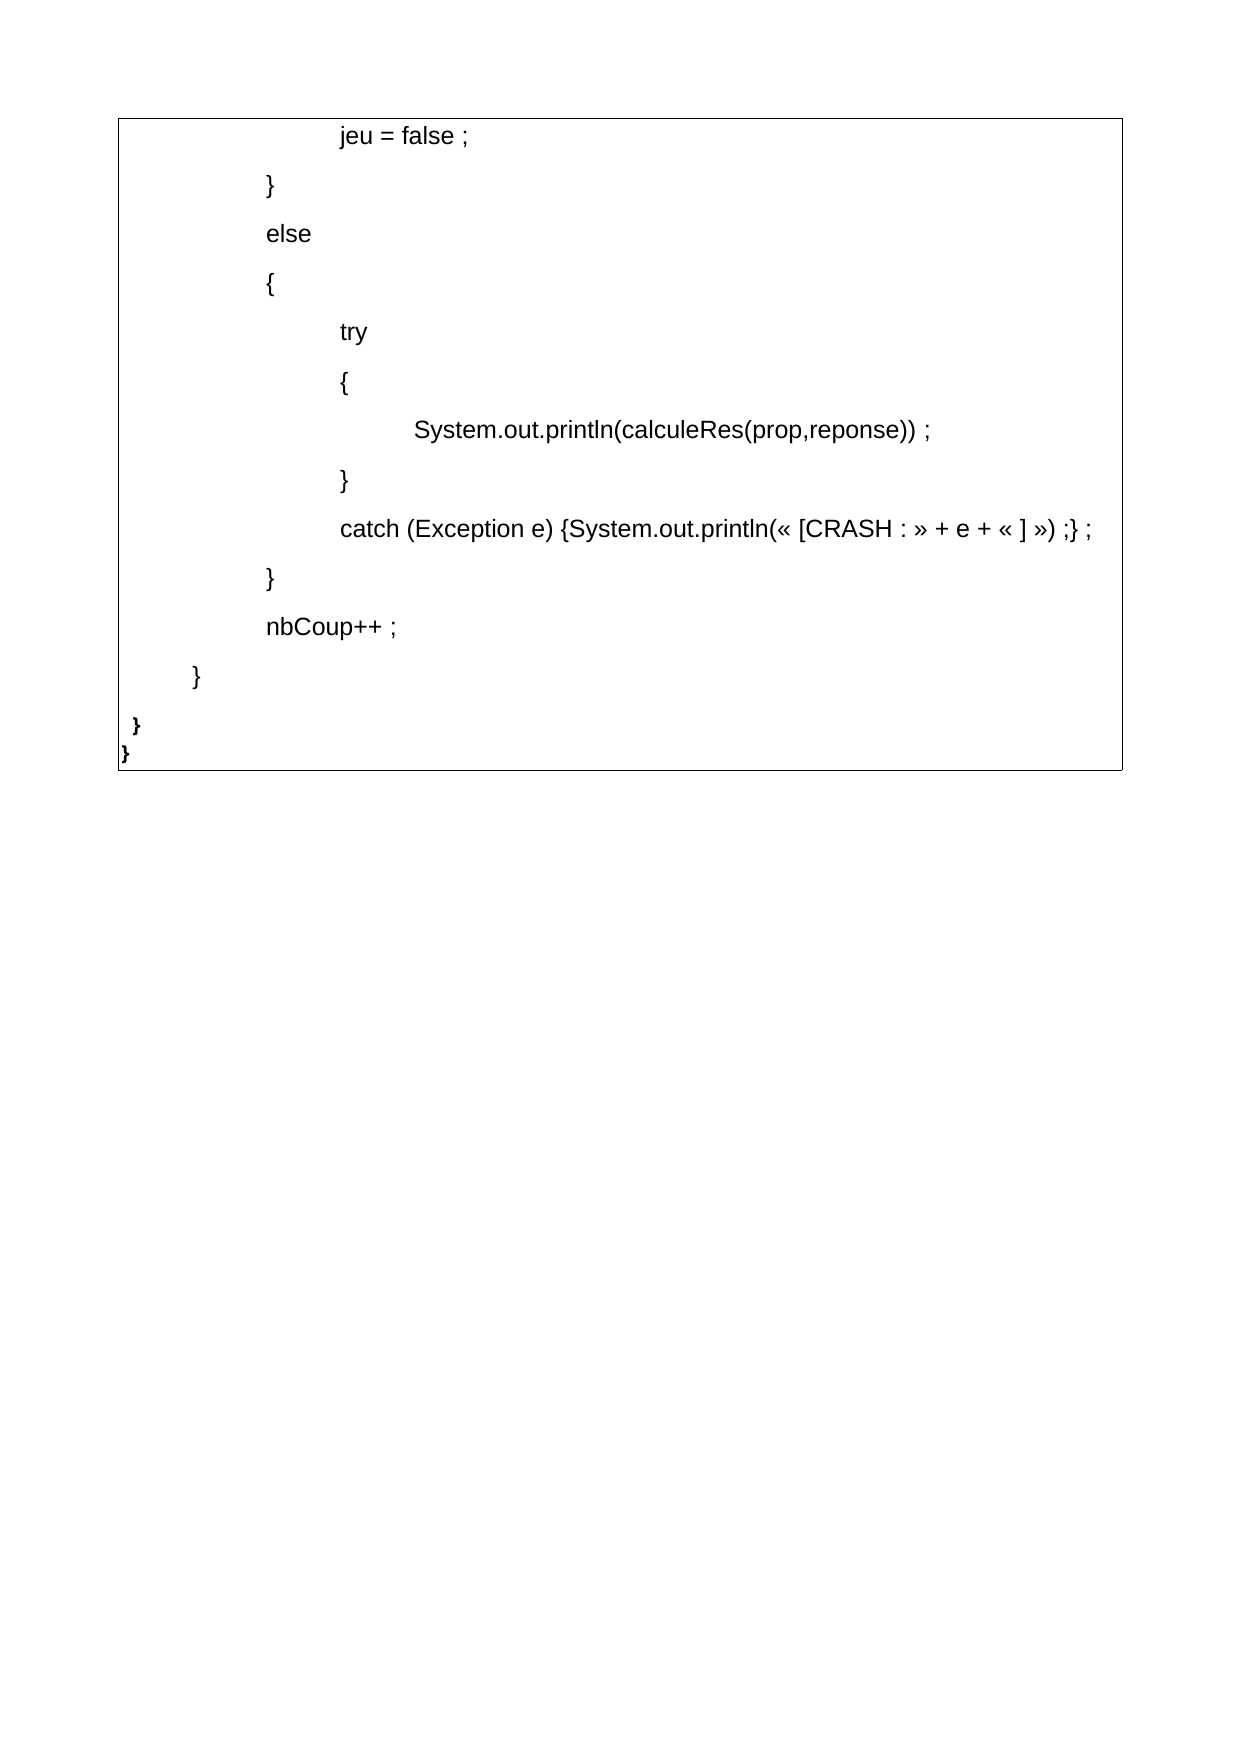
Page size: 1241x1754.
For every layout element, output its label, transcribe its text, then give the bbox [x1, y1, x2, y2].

text } [119, 167, 1122, 199]
text else [119, 216, 1122, 248]
text { [119, 363, 1122, 395]
text } [119, 462, 1122, 493]
text } [119, 707, 1122, 735]
text catch (Exception e) {System.out.println(« [CRASH : » + e + « ] ») ;} ; [119, 511, 1122, 542]
text } [119, 560, 1122, 591]
text nbCoup++ ; [119, 609, 1122, 641]
text { [119, 265, 1122, 297]
text System.out.println(calculeRes(prop,reponse)) ; [119, 412, 1122, 444]
text try [119, 314, 1122, 346]
text jeu = false ; [119, 119, 1122, 150]
text } [119, 658, 1122, 689]
text } [119, 735, 1122, 770]
